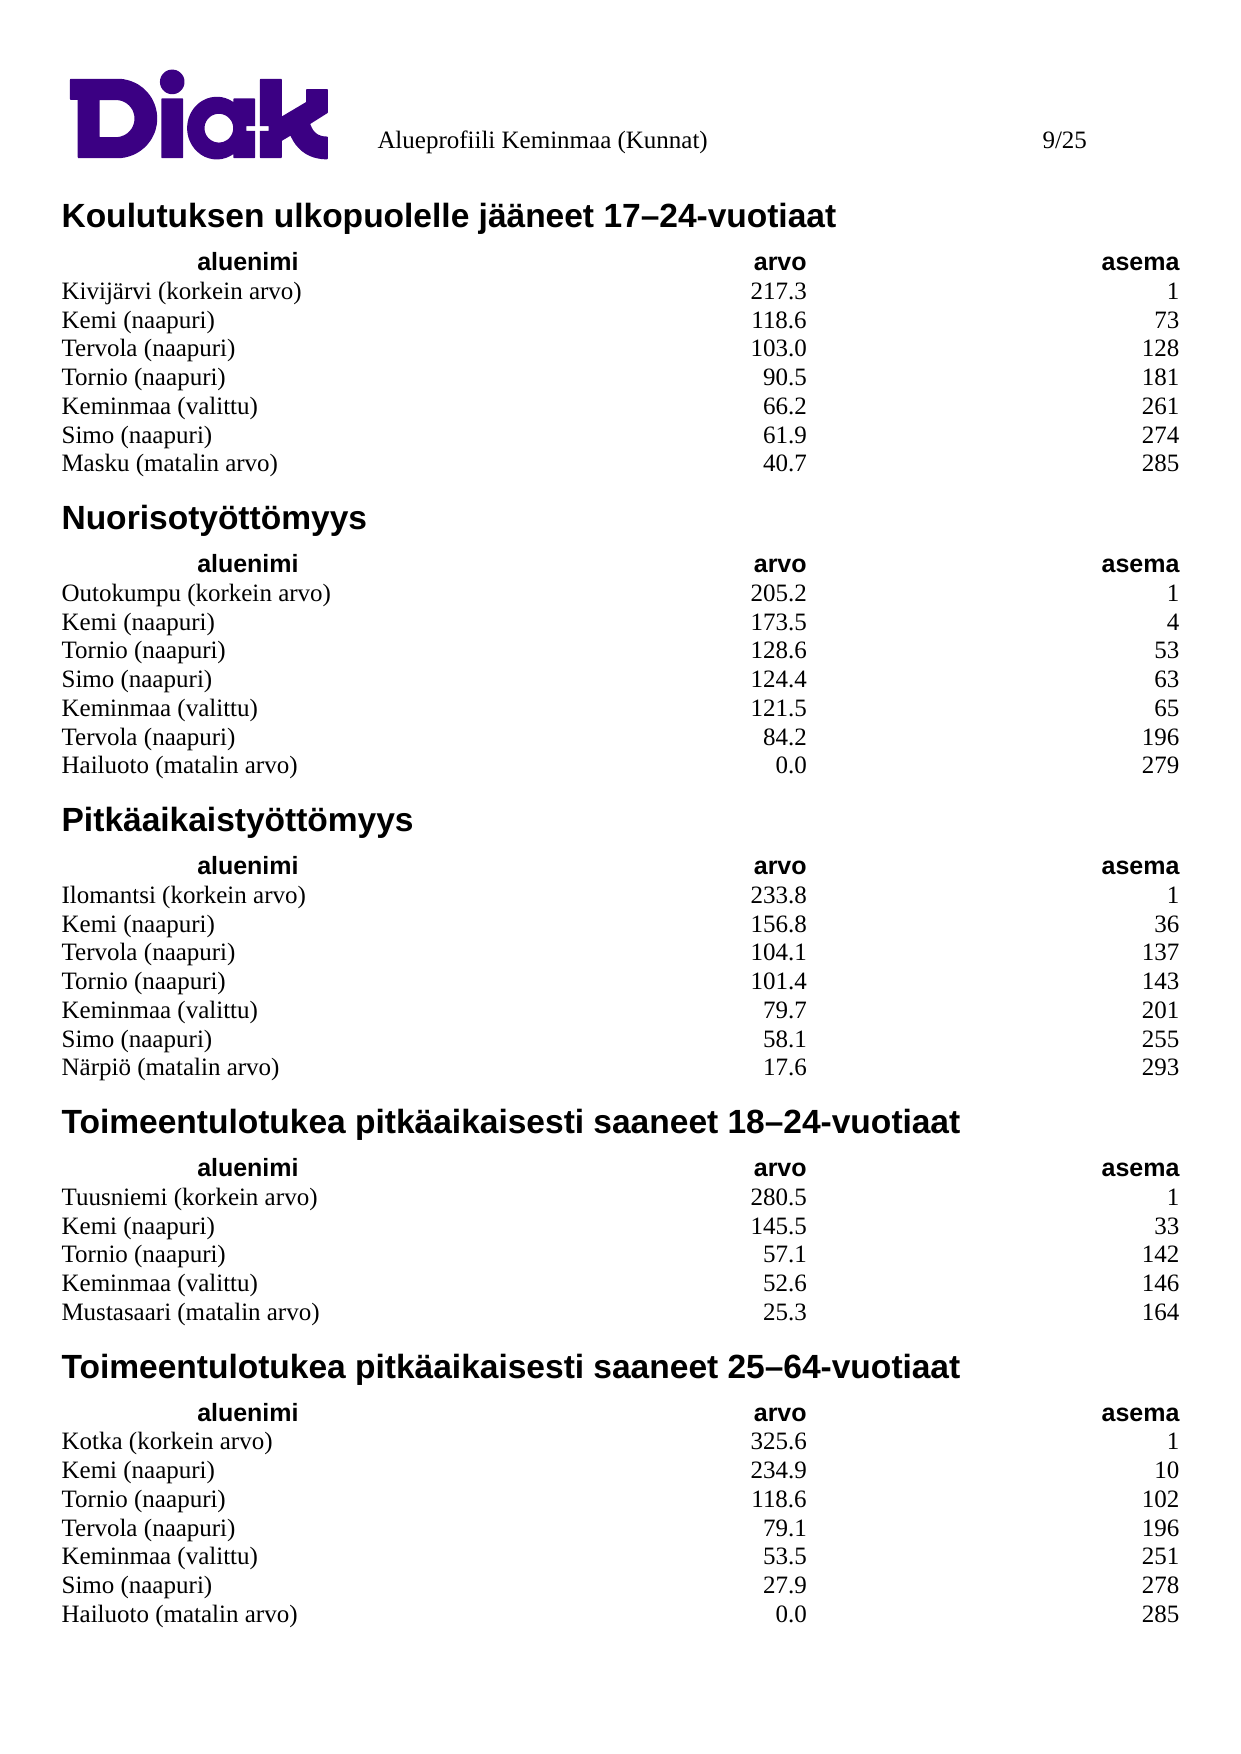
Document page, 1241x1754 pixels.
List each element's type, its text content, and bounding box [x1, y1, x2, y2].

table_cell 137 [806, 938, 1179, 966]
table_cell Tornio (naapuri) [61, 1484, 434, 1513]
table_cell Keminmaa (valittu) [61, 391, 434, 420]
table_header aluenimi [61, 851, 434, 880]
table_cell 143 [806, 966, 1179, 995]
table_cell Tornio (naapuri) [61, 362, 434, 391]
table_cell 1 [806, 276, 1179, 305]
table_cell 145.5 [434, 1211, 806, 1239]
table_cell 205.2 [434, 578, 806, 607]
table_cell 66.2 [434, 391, 806, 420]
table_header arvo [434, 1398, 806, 1426]
table_cell Närpiö (matalin arvo) [61, 1053, 434, 1081]
table_cell 63 [806, 664, 1179, 693]
table_cell 36 [806, 909, 1179, 937]
table_header asema [806, 851, 1179, 880]
table_cell 79.1 [434, 1513, 806, 1541]
table_cell Simo (naapuri) [61, 664, 434, 693]
table_cell Tervola (naapuri) [61, 938, 434, 966]
table_cell 293 [806, 1053, 1179, 1081]
table_cell Mustasaari (matalin arvo) [61, 1297, 434, 1326]
table_cell 102 [806, 1484, 1179, 1513]
table_cell Tervola (naapuri) [61, 722, 434, 751]
table_cell 1 [806, 880, 1179, 909]
table_header asema [806, 247, 1179, 276]
table_cell 196 [806, 722, 1179, 751]
table_cell 325.6 [434, 1426, 806, 1455]
table_cell 164 [806, 1297, 1179, 1326]
table_cell Masku (matalin arvo) [61, 449, 434, 477]
table_cell Simo (naapuri) [61, 1024, 434, 1052]
table_cell Tornio (naapuri) [61, 966, 434, 995]
table_header asema [806, 549, 1179, 578]
table_header aluenimi [61, 1398, 434, 1426]
table_cell 146 [806, 1268, 1179, 1297]
table_cell 17.6 [434, 1053, 806, 1081]
subtitle Koulutuksen ulkopuolelle jääneet 17–24-vuotiaat [61, 196, 1179, 235]
table_cell Tornio (naapuri) [61, 1240, 434, 1268]
table_cell 274 [806, 420, 1179, 448]
table_cell 4 [806, 607, 1179, 636]
table_cell 285 [806, 449, 1179, 477]
table_cell 0.0 [434, 1599, 806, 1628]
table_cell 128.6 [434, 636, 806, 664]
table_cell 27.9 [434, 1570, 806, 1599]
table_cell 40.7 [434, 449, 806, 477]
table_cell 104.1 [434, 938, 806, 966]
table_cell 278 [806, 1570, 1179, 1599]
table_cell 234.9 [434, 1455, 806, 1484]
table_cell 10 [806, 1455, 1179, 1484]
table_header aluenimi [61, 1153, 434, 1182]
table_cell 181 [806, 362, 1179, 391]
table_cell 53 [806, 636, 1179, 664]
table_header arvo [434, 247, 806, 276]
table_cell 156.8 [434, 909, 806, 937]
table_cell 61.9 [434, 420, 806, 448]
table_header arvo [434, 851, 806, 880]
table_cell 73 [806, 305, 1179, 333]
table_cell 103.0 [434, 334, 806, 362]
table_cell Keminmaa (valittu) [61, 995, 434, 1024]
table_cell 52.6 [434, 1268, 806, 1297]
subtitle Nuorisotyöttömyys [61, 498, 1179, 537]
table_cell Tuusniemi (korkein arvo) [61, 1182, 434, 1211]
table_header asema [806, 1153, 1179, 1182]
table_cell 217.3 [434, 276, 806, 305]
table_cell 124.4 [434, 664, 806, 693]
table_cell 53.5 [434, 1541, 806, 1570]
table_cell 57.1 [434, 1240, 806, 1268]
table_cell 58.1 [434, 1024, 806, 1052]
table_cell 84.2 [434, 722, 806, 751]
table_cell 142 [806, 1240, 1179, 1268]
table_cell 173.5 [434, 607, 806, 636]
table_cell 196 [806, 1513, 1179, 1541]
table_cell 118.6 [434, 305, 806, 333]
table_cell 255 [806, 1024, 1179, 1052]
table_cell Tornio (naapuri) [61, 636, 434, 664]
table_cell 251 [806, 1541, 1179, 1570]
table_header asema [806, 1398, 1179, 1426]
table_cell 25.3 [434, 1297, 806, 1326]
table_header arvo [434, 549, 806, 578]
table_cell 1 [806, 578, 1179, 607]
table_cell 118.6 [434, 1484, 806, 1513]
table_cell 285 [806, 1599, 1179, 1628]
subtitle Toimeentulotukea pitkäaikaisesti saaneet 18–24-vuotiaat [61, 1102, 1179, 1141]
table_cell 65 [806, 693, 1179, 722]
table_cell 280.5 [434, 1182, 806, 1211]
table_cell Tervola (naapuri) [61, 334, 434, 362]
subtitle Toimeentulotukea pitkäaikaisesti saaneet 25–64-vuotiaat [61, 1347, 1179, 1385]
table_cell 279 [806, 751, 1179, 779]
table_cell 201 [806, 995, 1179, 1024]
table_header arvo [434, 1153, 806, 1182]
table_cell 121.5 [434, 693, 806, 722]
table_cell 1 [806, 1182, 1179, 1211]
subtitle Pitkäaikaistyöttömyys [61, 800, 1179, 839]
table_cell 261 [806, 391, 1179, 420]
table_cell 1 [806, 1426, 1179, 1455]
table_cell 0.0 [434, 751, 806, 779]
table_cell 101.4 [434, 966, 806, 995]
table_cell Hailuoto (matalin arvo) [61, 751, 434, 779]
table_cell Keminmaa (valittu) [61, 1541, 434, 1570]
table_cell Kemi (naapuri) [61, 909, 434, 937]
table_cell Kivijärvi (korkein arvo) [61, 276, 434, 305]
table_cell Hailuoto (matalin arvo) [61, 1599, 434, 1628]
table_cell 90.5 [434, 362, 806, 391]
table_cell 233.8 [434, 880, 806, 909]
table_cell Ilomantsi (korkein arvo) [61, 880, 434, 909]
table_header aluenimi [61, 549, 434, 578]
table_cell 128 [806, 334, 1179, 362]
table_header aluenimi [61, 247, 434, 276]
table_cell Simo (naapuri) [61, 420, 434, 448]
table_cell Keminmaa (valittu) [61, 1268, 434, 1297]
table_cell Kemi (naapuri) [61, 305, 434, 333]
table_cell Outokumpu (korkein arvo) [61, 578, 434, 607]
table_cell Simo (naapuri) [61, 1570, 434, 1599]
table_cell Kotka (korkein arvo) [61, 1426, 434, 1455]
table_cell Kemi (naapuri) [61, 607, 434, 636]
table_cell Keminmaa (valittu) [61, 693, 434, 722]
table_cell Tervola (naapuri) [61, 1513, 434, 1541]
table_cell 33 [806, 1211, 1179, 1239]
table_cell 79.7 [434, 995, 806, 1024]
table_cell Kemi (naapuri) [61, 1211, 434, 1239]
table_cell Kemi (naapuri) [61, 1455, 434, 1484]
